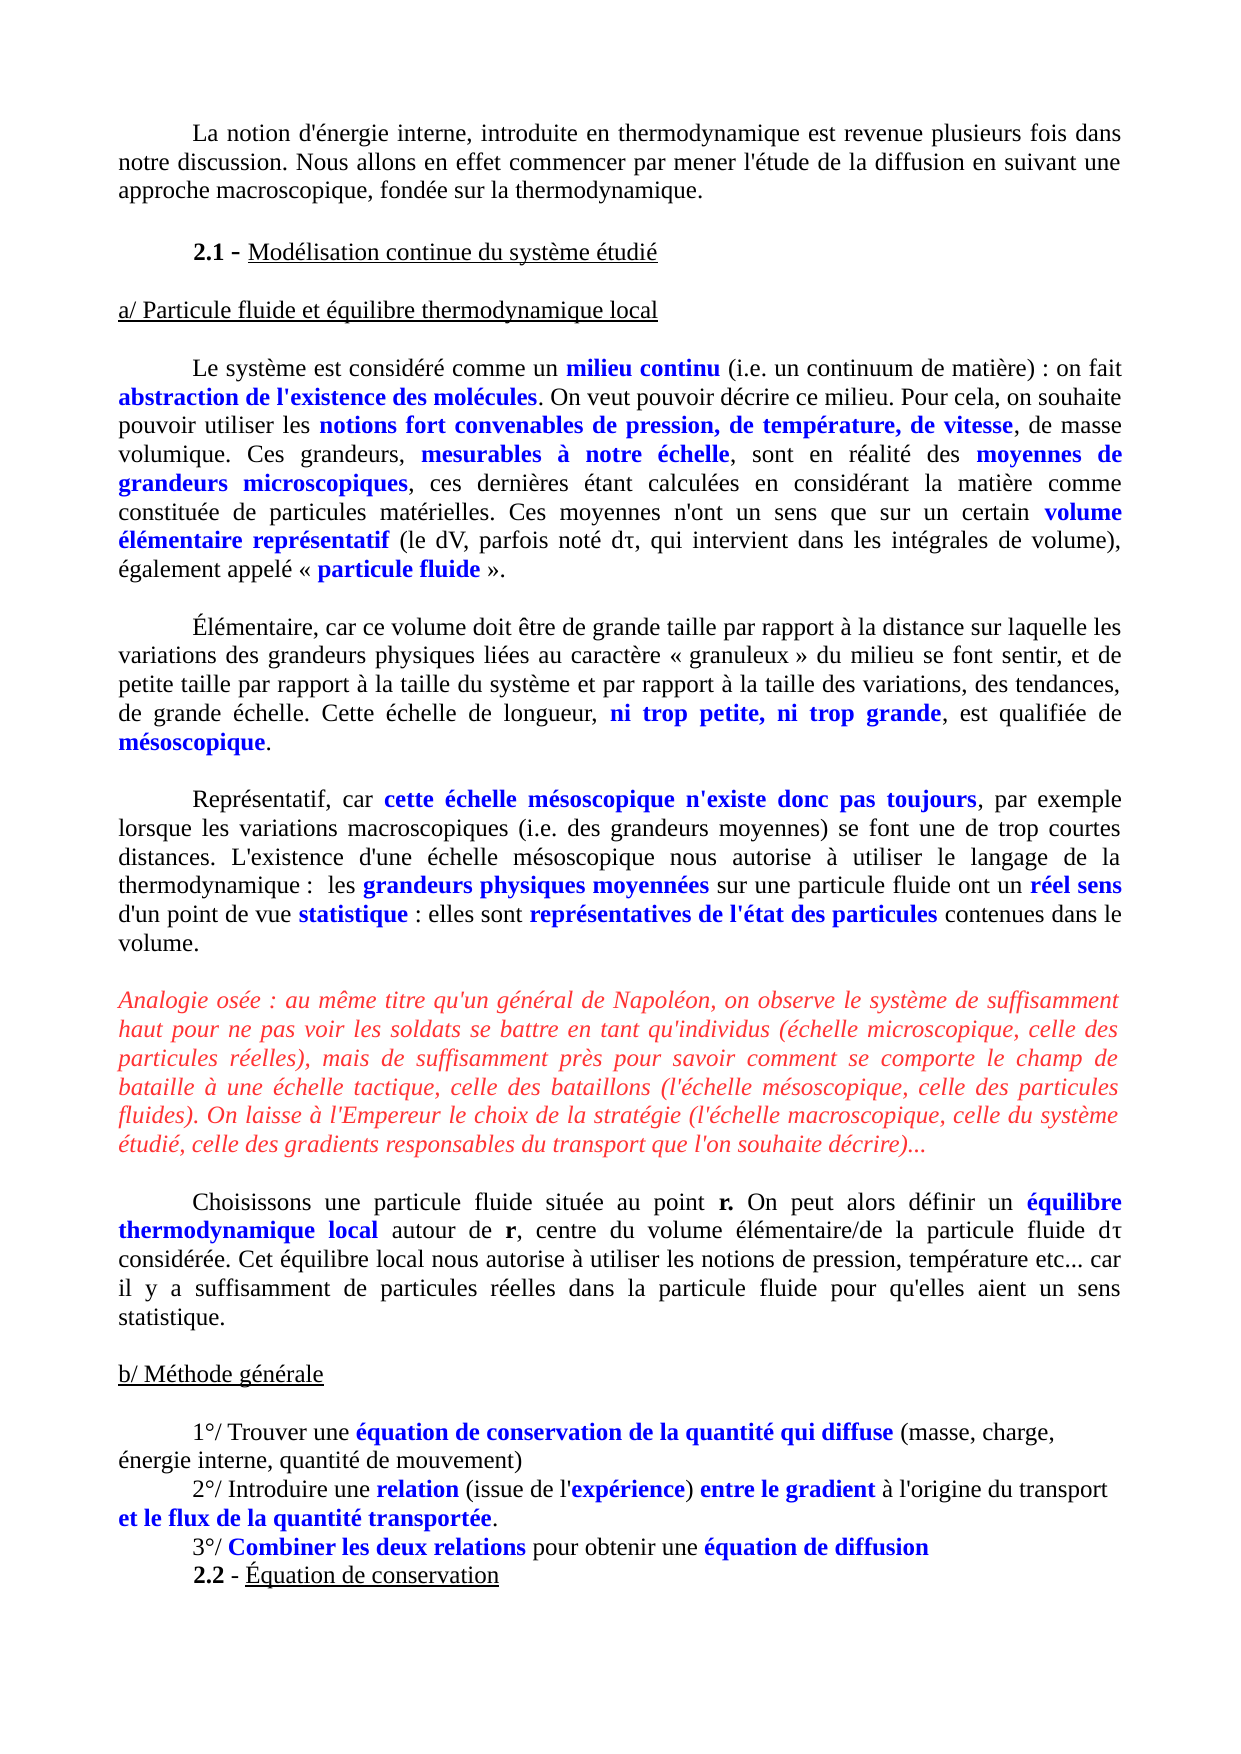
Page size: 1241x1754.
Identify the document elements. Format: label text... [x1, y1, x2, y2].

text 1°/ Trouver une équation de conservation de la quantité qui diffuse (masse, charge, énergie interne, quantité de mouvement) [118, 1417, 1122, 1474]
text Représentatif, car cette échelle mésoscopique n'existe donc pas toujours, par exemple lorsque les variations macroscopiques (i.e. des grandeurs moyennes) se font une de trop courtes distances. L'existence d'une échelle mésoscopique nous autorise à utiliser le langage de la thermodynamique : les grandeurs physiques moyennées sur une particule fluide ont un réel sens d'un point de vue statistique : elles sont représentatives de l'état des particules contenues dans le volume. [118, 784, 1122, 957]
text 3°/ Combiner les deux relations pour obtenir une équation de diffusion [118, 1532, 1122, 1560]
text Analogie osée : au même titre qu'un général de Napoléon, on observe le système de suffisamment haut pour ne pas voir les soldats se battre en tant qu'individus (échelle microscopique, celle des particules réelles), mais de suffisamment près pour savoir comment se comporte le champ de bataille à une échelle tactique, celle des bataillons (l'échelle mésoscopique, celle des particules fluides). On laisse à l'Empereur le choix de la stratégie (l'échelle macroscopique, celle du système étudié, celle des gradients responsables du transport que l'on souhaite décrire)... [118, 985, 1122, 1158]
text Choisissons une particule fluide située au point r. On peut alors définir un équilibre thermodynamique local autour de r, centre du volume élémentaire/de la particule fluide dτ considérée. Cet équilibre local nous autorise à utiliser les notions de pression, température etc... car il y a suffisamment de particules réelles dans la particule fluide pour qu'elles aient un sens statistique. [118, 1187, 1122, 1330]
text a/ Particule fluide et équilibre thermodynamique local [118, 295, 1122, 324]
text Élémentaire, car ce volume doit être de grande taille par rapport à la distance sur laquelle les variations des grandeurs physiques liées au caractère « granuleux » du milieu se font sentir, et de petite taille par rapport à la taille du système et par rapport à la taille des variations, des tendances, de grande échelle. Cette échelle de longueur, ni trop petite, ni trop grande, est qualifiée de mésoscopique. [118, 612, 1122, 755]
text Le système est considéré comme un milieu continu (i.e. un continuum de matière) : on fait abstraction de l'existence des molécules. On veut pouvoir décrire ce milieu. Pour cela, on souhaite pouvoir utiliser les notions fort convenables de pression, de température, de vitesse, de masse volumique. Ces grandeurs, mesurables à notre échelle, sont en réalité des moyennes de grandeurs microscopiques, ces dernières étant calculées en considérant la matière comme constituée de particules matérielles. Ces moyennes n'ont un sens que sur un certain volume élémentaire représentatif (le dV, parfois noté dτ, qui intervient dans les intégrales de volume), également appelé « particule fluide ». [118, 353, 1122, 583]
list - Modélisation continue du système étudié [193, 233, 1122, 267]
list - Équation de conservation [193, 1560, 1122, 1589]
text b/ Méthode générale [118, 1359, 1122, 1388]
text La notion d'énergie interne, introduite en thermodynamique est revenue plusieurs fois dans notre discussion. Nous allons en effet commencer par mener l'étude de la diffusion en suivant une approche macroscopique, fondée sur la thermodynamique. [118, 118, 1122, 204]
text 2°/ Introduire une relation (issue de l'expérience) entre le gradient à l'origine du transport et le flux de la quantité transportée. [118, 1474, 1122, 1532]
